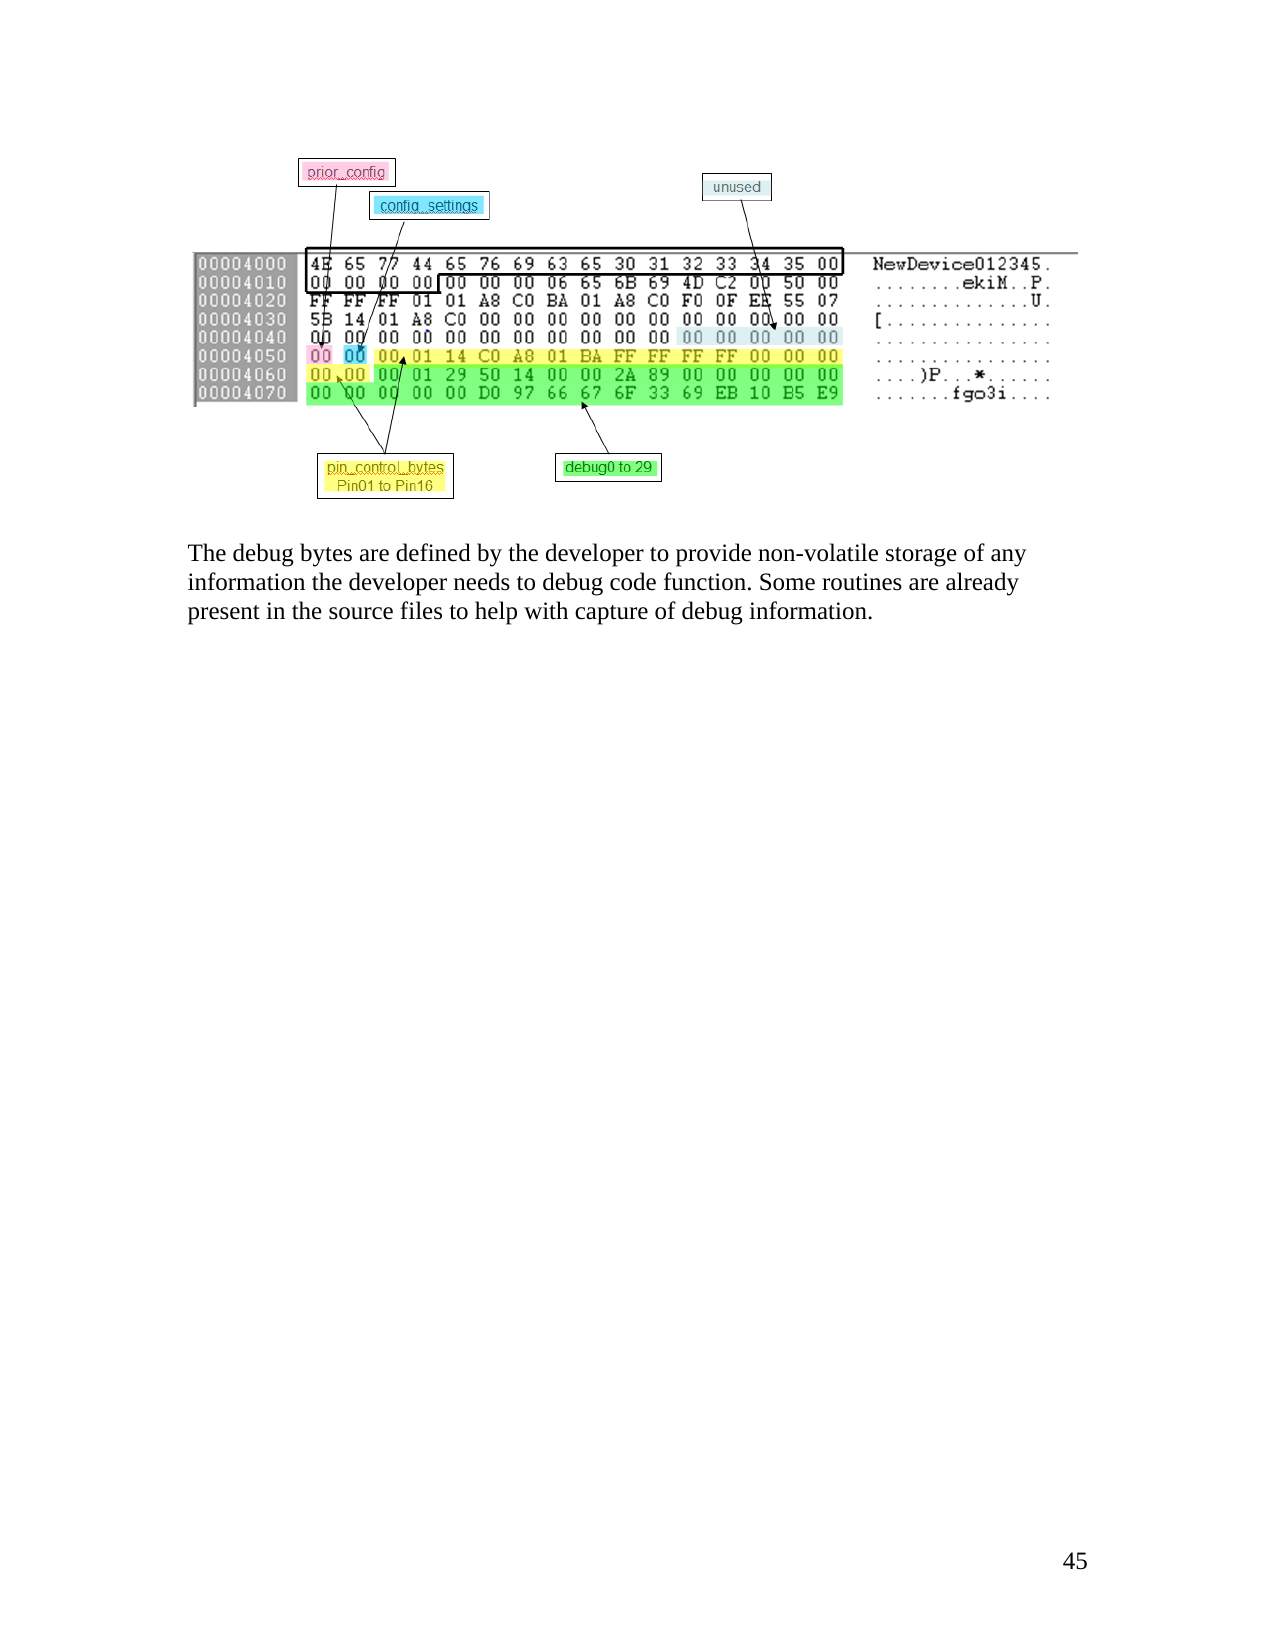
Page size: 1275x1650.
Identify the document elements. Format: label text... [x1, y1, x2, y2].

picture [187, 149, 1080, 510]
text The debug bytes are defined by the developer to provide non-volatile storage of any information the developer needs to debug code function. Some routines are already present in the source files to help with capture of debug information. [187, 538, 1087, 624]
